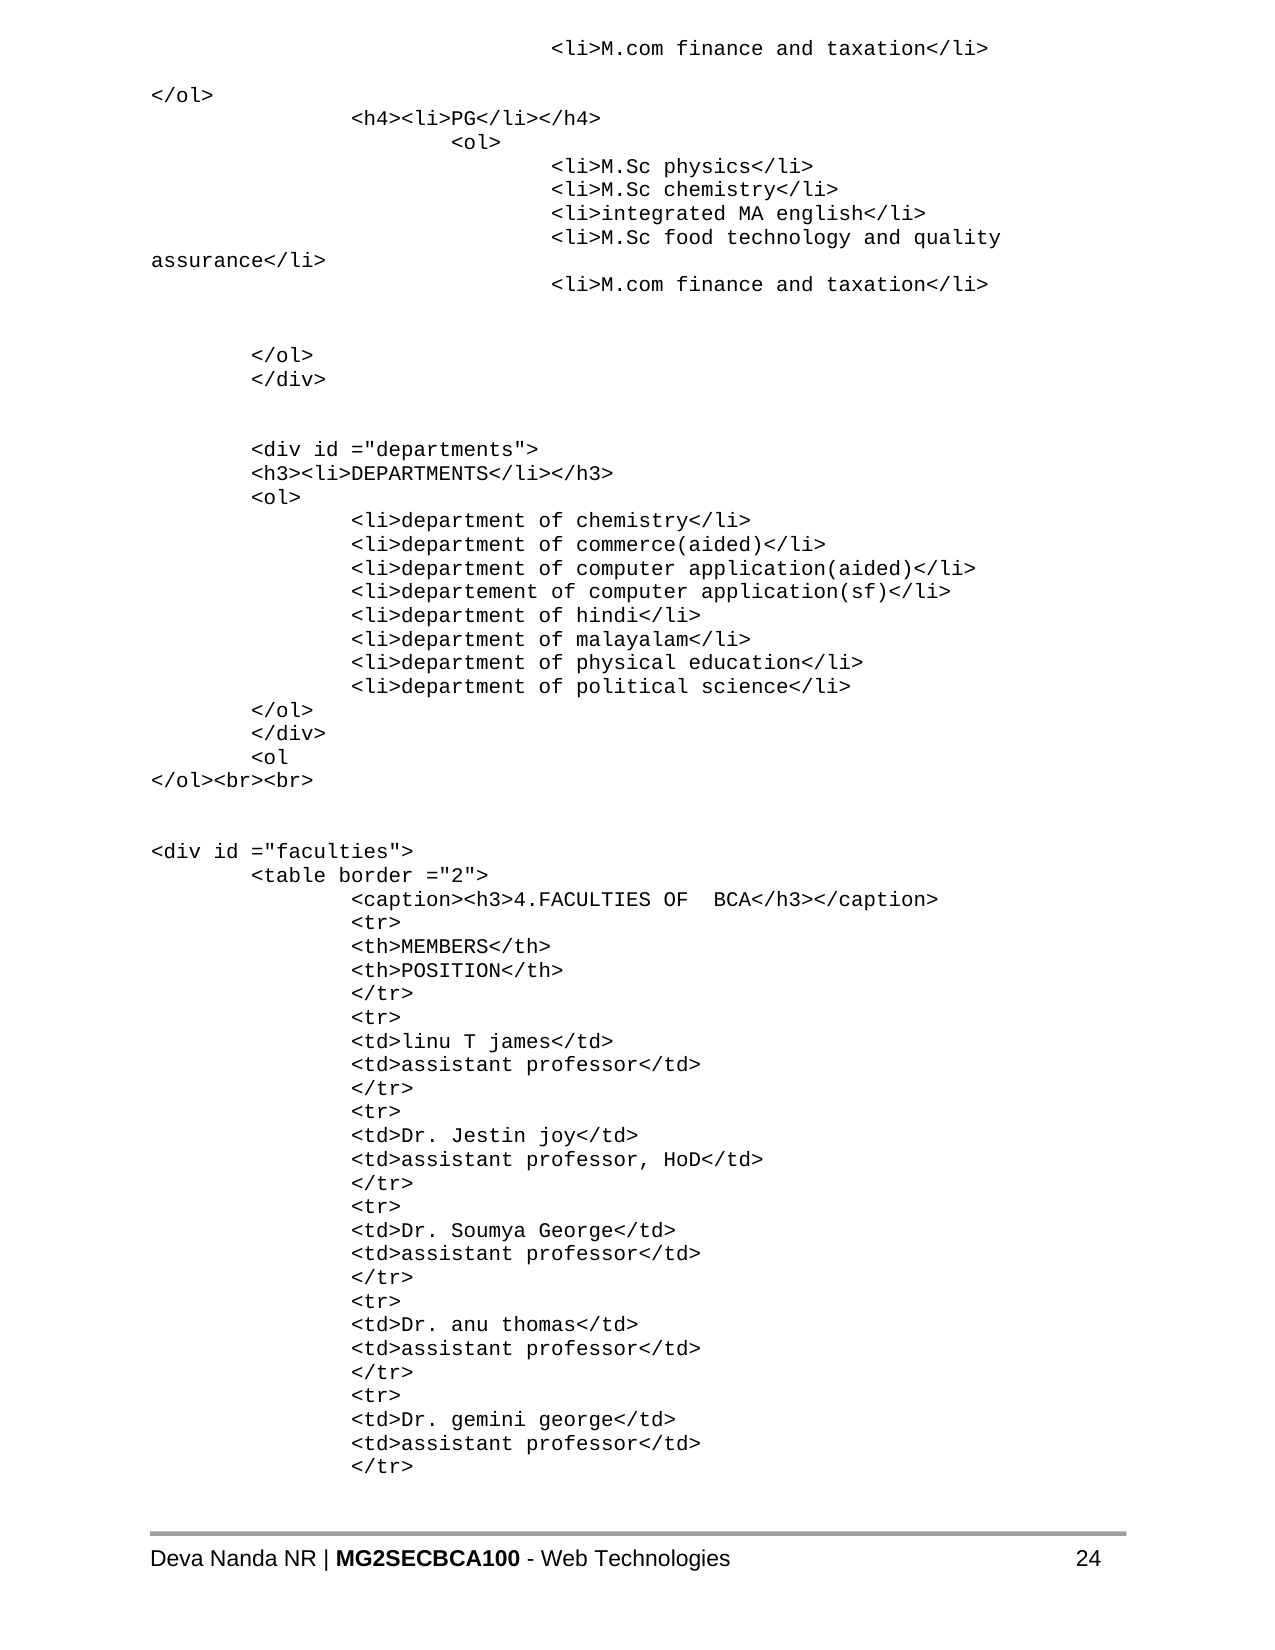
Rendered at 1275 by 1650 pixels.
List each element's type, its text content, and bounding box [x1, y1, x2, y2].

table_header <li>M.com finance and taxation</li> </ol> <h4><li>PG</li></h4> <ol> <li>M.Sc physics</li> <li>M.Sc chemistry</li> <li>integrated MA english</li> <li>M.Sc food technology and quality assurance</li> <li>M.com finance and taxation</li> </ol> </div> <div id ="departments"> <h3><li>DEPARTMENTS</li></h3> <ol> <li>department of chemistry</li> <li>department of commerce(aided)</li> <li>department of computer application(aided)</li> <li>departement of computer application(sf)</li> <li>department of hindi</li> <li>department of malayalam</li> <li>department of physical education</li> <li>department of political science</li> </ol> </div> <ol </ol><br><br> <div id ="faculties"> <table border ="2"> <caption><h3>4.FACULTIES OF BCA</h3></caption> <tr> <th>MEMBERS</th> <th>POSITION</th> </tr> <tr> <td>linu T james</td> <td>assistant professor</td> </tr> <tr> <td>Dr. Jestin joy</td> <td>assistant professor, HoD</td> </tr> <tr> <td>Dr. Soumya George</td> <td>assistant professor</td> </tr> <tr> <td>Dr. anu thomas</td> <td>assistant professor</td> </tr> <tr> <td>Dr. gemini george</td> <td>assistant professor</td> </tr> [140, 38, 1110, 1480]
